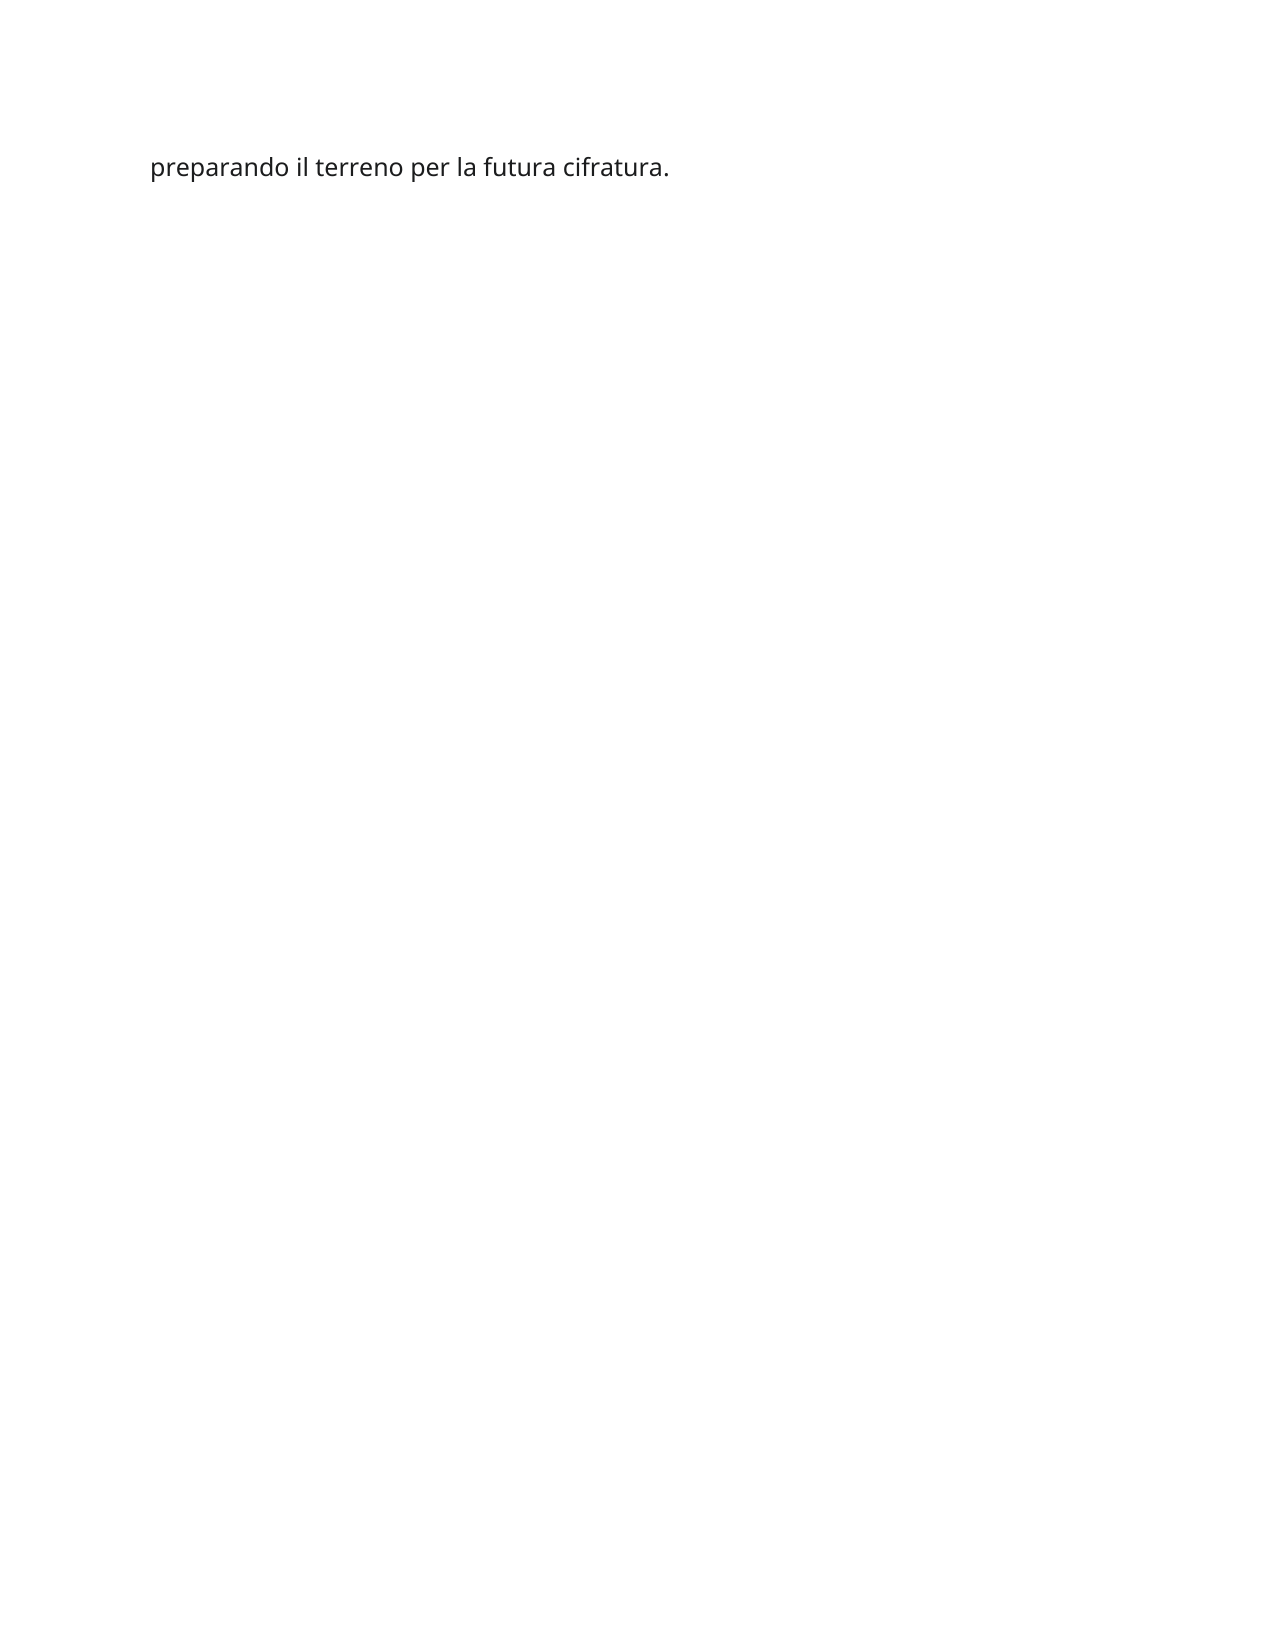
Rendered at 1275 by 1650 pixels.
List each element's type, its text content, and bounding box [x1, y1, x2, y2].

text preparando il terreno per la futura cifratura. [150, 150, 1125, 184]
